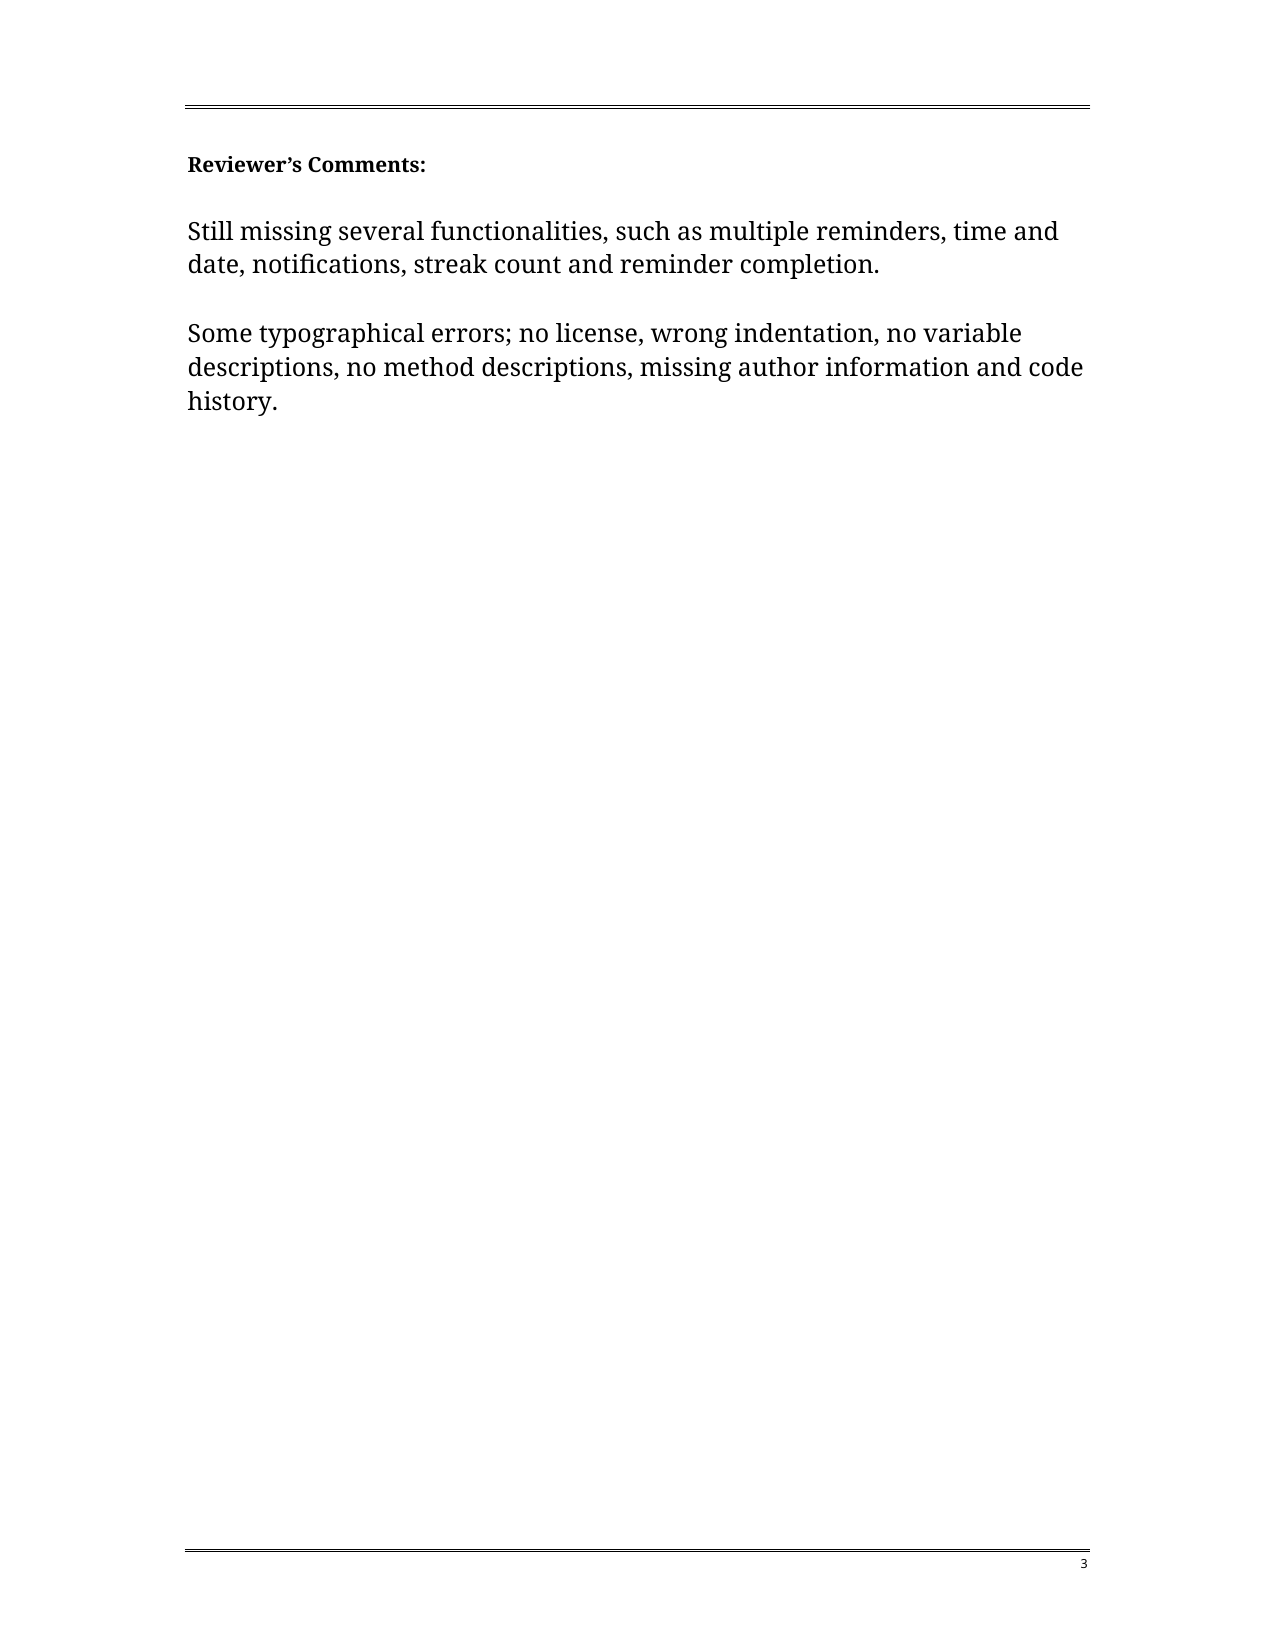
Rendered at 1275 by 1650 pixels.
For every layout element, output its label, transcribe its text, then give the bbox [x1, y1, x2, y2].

text Some typographical errors; no license, wrong indentation, no variable descriptions, no method descriptions, missing author information and code history. [187, 315, 1087, 417]
subtitle Reviewer’s Comments: [187, 150, 1087, 178]
text Still missing several functionalities, such as multiple reminders, time and date, notifications, streak count and reminder completion. [187, 213, 1087, 281]
